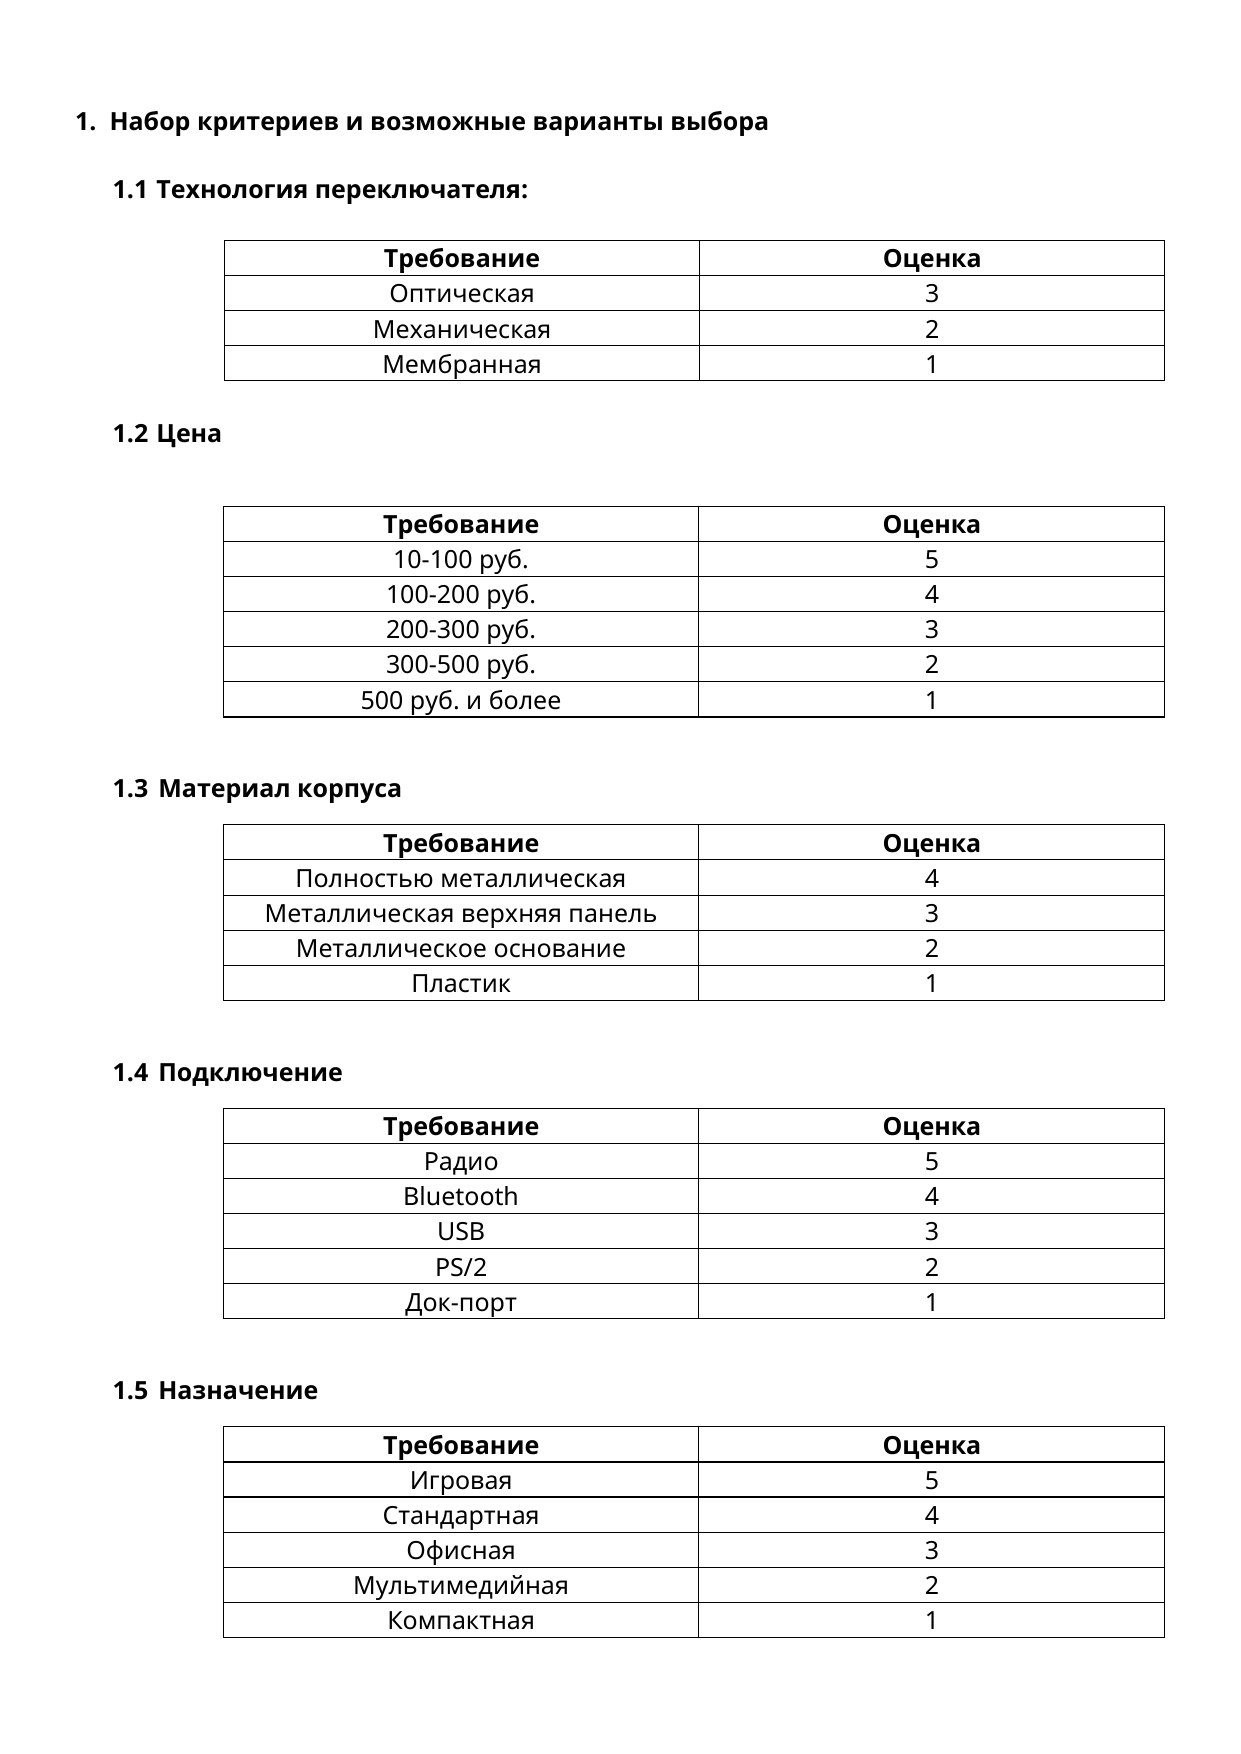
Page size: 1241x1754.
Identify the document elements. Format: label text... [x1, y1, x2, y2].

table_header Оценка [699, 1109, 1164, 1143]
table_cell PS/2 [224, 1249, 698, 1283]
table_cell 1 [700, 346, 1164, 380]
table_cell Компактная [224, 1603, 698, 1637]
table_cell Игровая [224, 1463, 698, 1496]
table_header Требование [224, 507, 698, 541]
table_cell Металлическое основание [224, 931, 698, 965]
table_cell 1 [699, 1603, 1164, 1637]
list Материал корпуса [112, 771, 1165, 805]
table_cell 3 [700, 276, 1164, 310]
table_cell 100-200 руб. [224, 577, 698, 611]
table_cell 1 [699, 1284, 1164, 1318]
text 1. Набор критериев и возможные варианты выбора [75, 104, 1165, 138]
table_cell 1 [699, 682, 1164, 716]
table_cell 2 [699, 647, 1164, 681]
table_cell 4 [699, 1498, 1164, 1532]
table_cell Мембранная [225, 346, 699, 380]
table_header Оценка [699, 1427, 1164, 1461]
table_cell Радио [224, 1144, 698, 1178]
list Цена [112, 416, 1165, 449]
table_cell 3 [699, 896, 1164, 929]
table_cell 3 [699, 612, 1164, 646]
table_cell USB [224, 1214, 698, 1248]
table_cell Офисная [224, 1533, 698, 1567]
table_cell 500 руб. и более [224, 682, 698, 716]
table_cell 4 [699, 860, 1164, 894]
table_cell 4 [699, 577, 1164, 611]
table_cell 10-100 руб. [224, 542, 698, 576]
table_cell Док-порт [224, 1284, 698, 1318]
table_header Требование [225, 241, 699, 275]
table_cell Стандартная [224, 1498, 698, 1532]
table_cell Bluetooth [224, 1179, 698, 1213]
table_cell 2 [699, 1249, 1164, 1283]
table_cell 5 [699, 1463, 1164, 1496]
table_header Оценка [700, 241, 1164, 275]
table_cell 2 [700, 311, 1164, 345]
table_header Требование [224, 1427, 698, 1461]
table_cell 3 [699, 1533, 1164, 1567]
table_cell 1 [699, 966, 1164, 1000]
table_cell 5 [699, 1144, 1164, 1178]
table_cell Полностью металлическая [224, 860, 698, 894]
table_cell Оптическая [225, 276, 699, 310]
table_cell 300-500 руб. [224, 647, 698, 681]
table_cell 2 [699, 931, 1164, 965]
list Технология переключателя: [112, 172, 1165, 206]
table_cell Пластик [224, 966, 698, 1000]
table_cell 3 [699, 1214, 1164, 1248]
table_cell 2 [699, 1568, 1164, 1602]
list Назначение [112, 1373, 1165, 1407]
table_header Требование [224, 825, 698, 859]
table_header Требование [224, 1109, 698, 1143]
table_cell 200-300 руб. [224, 612, 698, 646]
table_cell Механическая [225, 311, 699, 345]
table_header Оценка [699, 507, 1164, 541]
table_header Оценка [699, 825, 1164, 859]
table_cell 5 [699, 542, 1164, 576]
list Подключение [112, 1054, 1165, 1088]
table_cell 4 [699, 1179, 1164, 1213]
table_cell Мультимедийная [224, 1568, 698, 1602]
table_cell Металлическая верхняя панель [224, 896, 698, 929]
